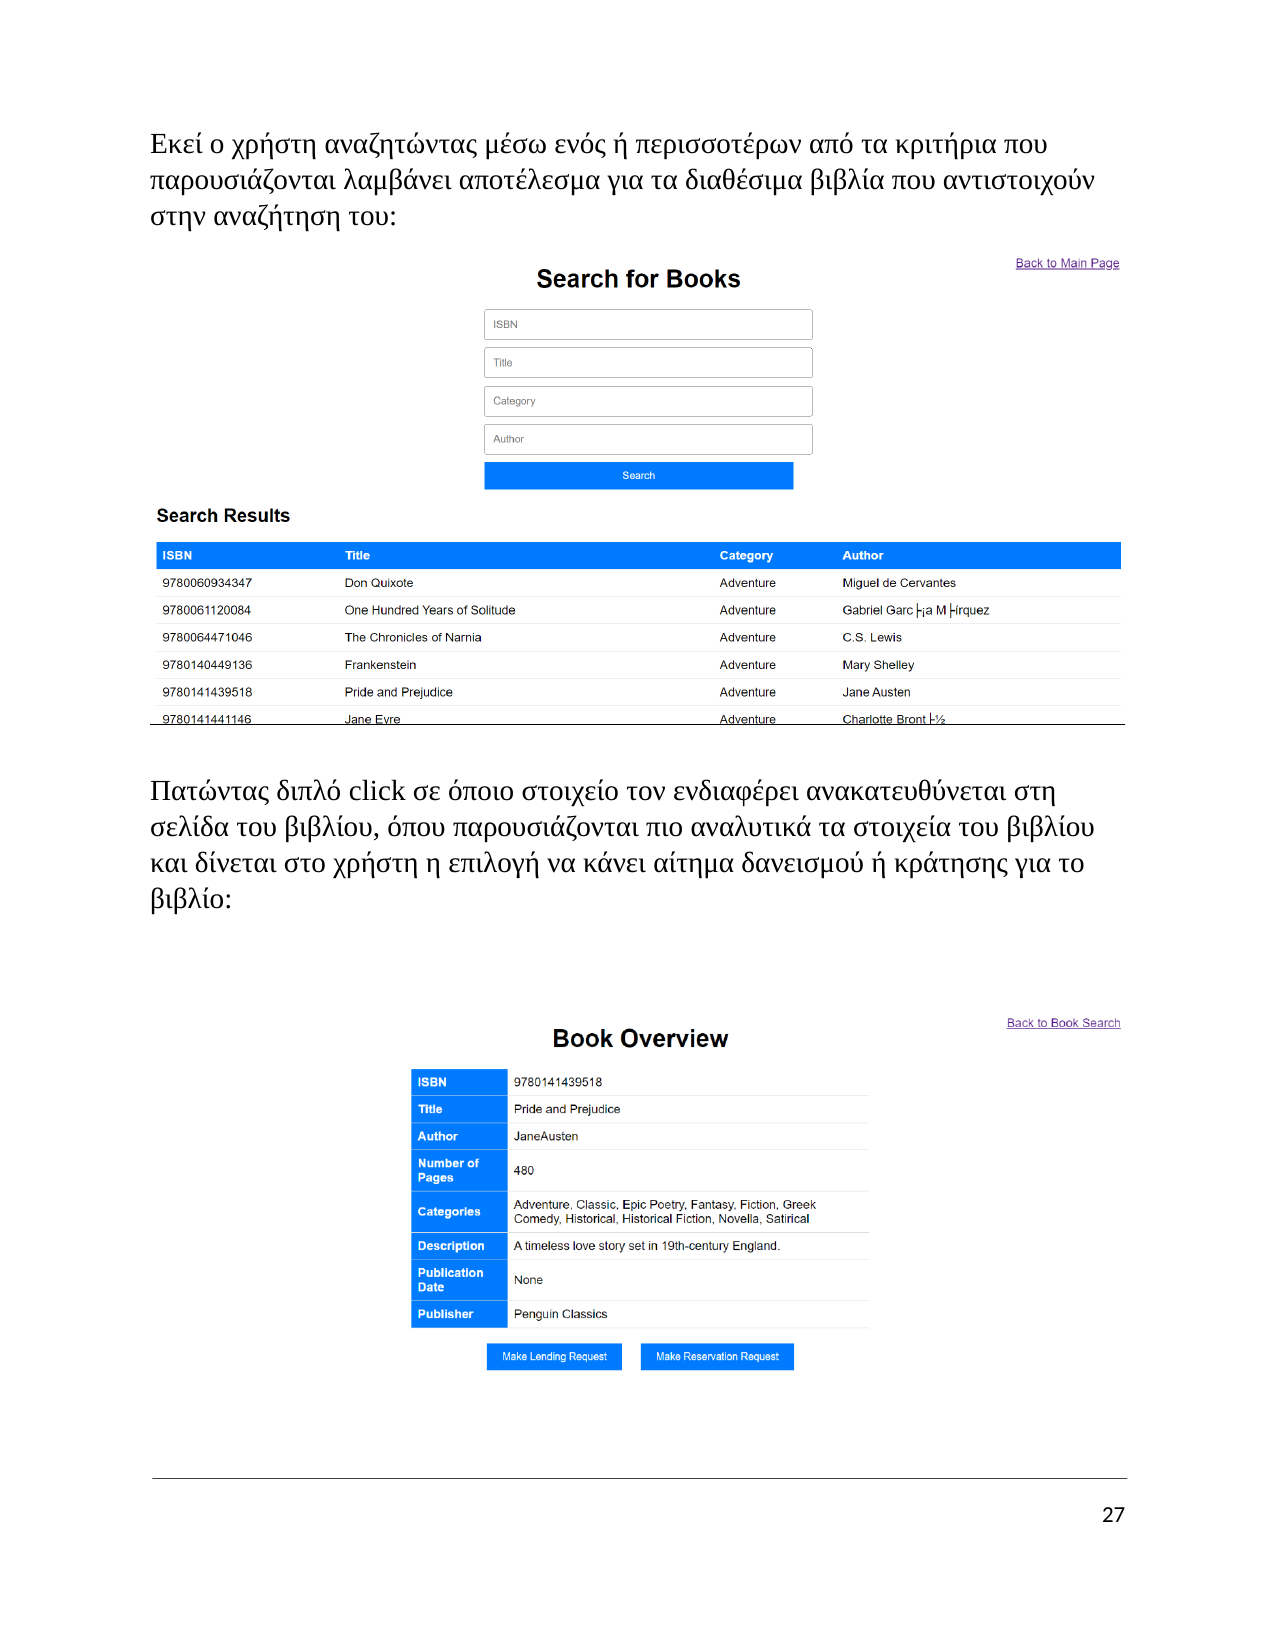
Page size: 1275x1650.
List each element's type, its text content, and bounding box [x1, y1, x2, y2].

text Εκεί ο χρήστη αναζητώντας μέσω ενός ή περισσοτέρων από τα κριτήρια που παρουσιάζονται λαμβάνει αποτέλεσμα για τα διαθέσιμα βιβλία που αντιστοιχούν στην αναζήτηση του: [150, 126, 1125, 231]
text Πατώντας διπλό click σε όποιο στοιχείο τον ενδιαφέρει ανακατευθύνεται στη σελίδα του βιβλίου, όπου παρουσιάζονται πιο αναλυτικά τα στοιχεία του βιβλίου και δίνεται στο χρήστη η επιλογή να κάνει αίτημα δανεισμού ή κράτησης για το βιβλίο: [150, 773, 1125, 914]
